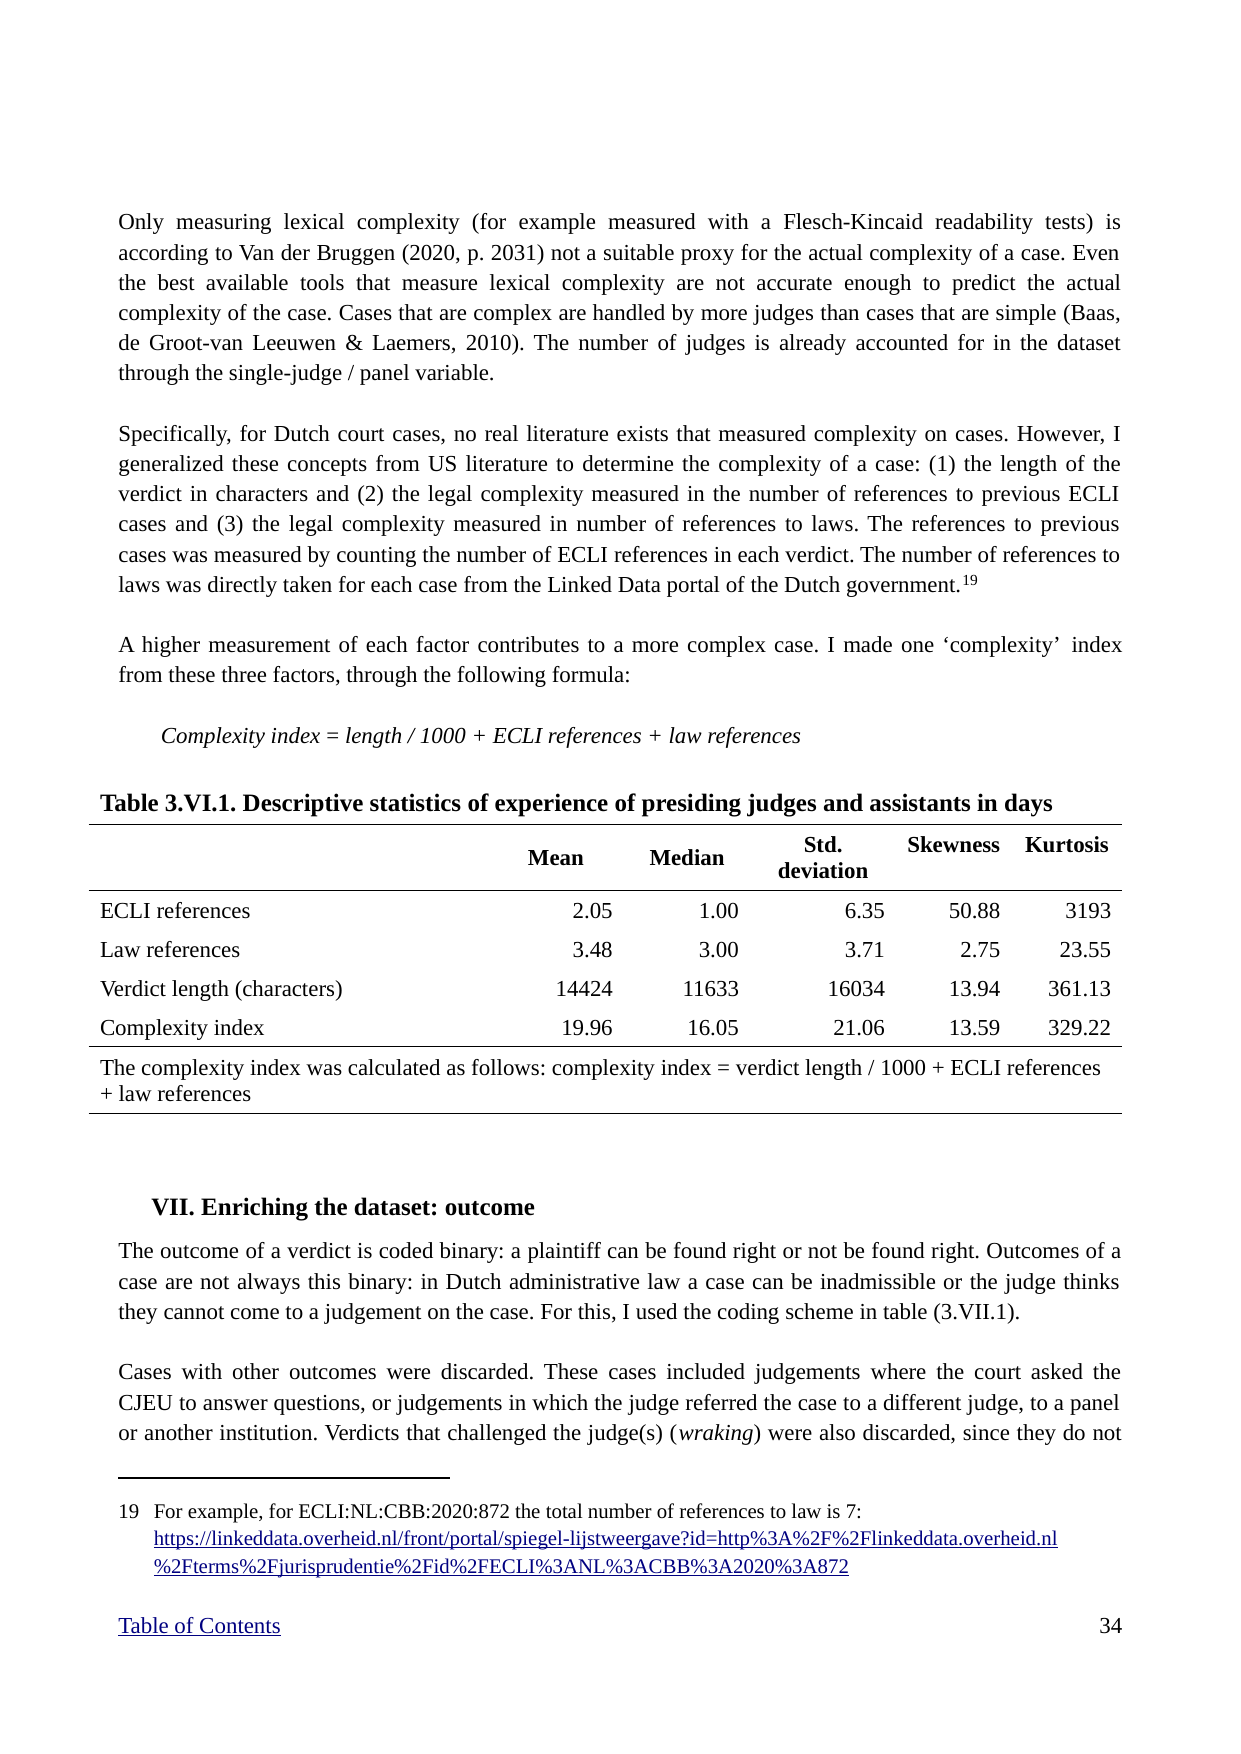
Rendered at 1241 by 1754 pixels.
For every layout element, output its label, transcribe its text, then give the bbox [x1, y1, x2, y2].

text Complexity index = length / 1000 + ECLI references + law references [118, 722, 1122, 748]
table_cell Law references [89, 930, 488, 968]
table_cell [89, 825, 488, 890]
table_cell 329.22 [1011, 1008, 1122, 1046]
table_cell Kurtosis [1011, 825, 1122, 890]
text The outcome of a verdict is coded binary: a plaintiff can be found right or not be found right. Outcomes of a case are not always this binary: in Dutch administrative law a case can be inadmissible or the judge thinks they cannot come to a judgement on the case. For this, I used the coding scheme in table (3.VII.1). [118, 1237, 1122, 1324]
text For example, for ECLI:NL:CBB:2020:872 the total number of references to law is 7: https://linkeddata.overheid.nl/front/portal/spiegel-lijstweergave?id=http%3A%2F%2Flinkeddata.overheid.nl%2Fterms%2Fjurisprudentie%2Fid%2FECLI%3ANL%3ACBB%3A2020%3A872 [118, 1499, 1122, 1578]
table_cell Mean [488, 825, 624, 890]
table_cell 16034 [750, 969, 896, 1007]
table_cell 13.94 [896, 969, 1011, 1007]
table_cell Complexity index [89, 1008, 488, 1046]
table_cell 50.88 [896, 891, 1011, 930]
table_cell 23.55 [1011, 930, 1122, 968]
table_cell 1.00 [624, 891, 750, 930]
table_cell 2.75 [896, 930, 1011, 968]
table_cell 14424 [488, 969, 624, 1007]
table_cell 3193 [1011, 891, 1122, 930]
table_cell Median [624, 825, 750, 890]
table_cell 16.05 [624, 1008, 750, 1046]
table_cell 3.48 [488, 930, 624, 968]
table_cell Std. deviation [750, 825, 896, 890]
text Specifically, for Dutch court cases, no real literature exists that measured complexity on cases. However, I generalized these concepts from US literature to determine the complexity of a case: (1) the length of the verdict in characters and (2) the legal complexity measured in the number of references to previous ECLI cases and (3) the legal complexity measured in number of references to laws. The references to previous cases was measured by counting the number of ECLI references in each verdict. The number of references to laws was directly taken for each case from the Linked Data portal of the Dutch government. [118, 420, 1122, 597]
text A higher measurement of each factor contributes to a more complex case. I made one ‘complexity’ index from these three factors, through the following formula: [118, 631, 1122, 688]
text Cases with other outcomes were discarded. These cases included judgements where the court asked the CJEU to answer questions, or judgements in which the judge referred the case to a different judge, to a panel or another institution. Verdicts that challenged the judge(s) (wraking) were also discarded, since they do not [118, 1358, 1122, 1445]
table_cell 361.13 [1011, 969, 1122, 1007]
table_cell 2.05 [488, 891, 624, 930]
table_cell 21.06 [750, 1008, 896, 1046]
table_cell Skewness [896, 825, 1011, 890]
table_cell 3.71 [750, 930, 896, 968]
table_cell 6.35 [750, 891, 896, 930]
table_cell 3.00 [624, 930, 750, 968]
text Only measuring lexical complexity (for example measured with a Flesch-Kincaid readability tests) is according to Van der Bruggen (2020, p. 2031) not a suitable proxy for the actual complexity of a case. Even the best available tools that measure lexical complexity are not accurate enough to predict the actual complexity of the case. Cases that are complex are handled by more judges than cases that are simple (Baas, de Groot-van Leeuwen & Laemers, 2010). The number of judges is already accounted for in the dataset through the single-judge / panel variable. [118, 208, 1122, 386]
subtitle VII. Enriching the dataset: outcome [151, 1192, 1122, 1221]
table_cell ECLI references [89, 891, 488, 930]
table_cell 13.59 [896, 1008, 1011, 1046]
table_cell The complexity index was calculated as follows: complexity index = verdict length / 1000 + ECLI references + law references [89, 1047, 1122, 1112]
table_cell Verdict length (characters) [89, 969, 488, 1007]
table_header Table 3.VI.1. Descriptive statistics of experience of presiding judges and assistants in days [89, 782, 1122, 823]
table_cell 19.96 [488, 1008, 624, 1046]
table_cell 11633 [624, 969, 750, 1007]
